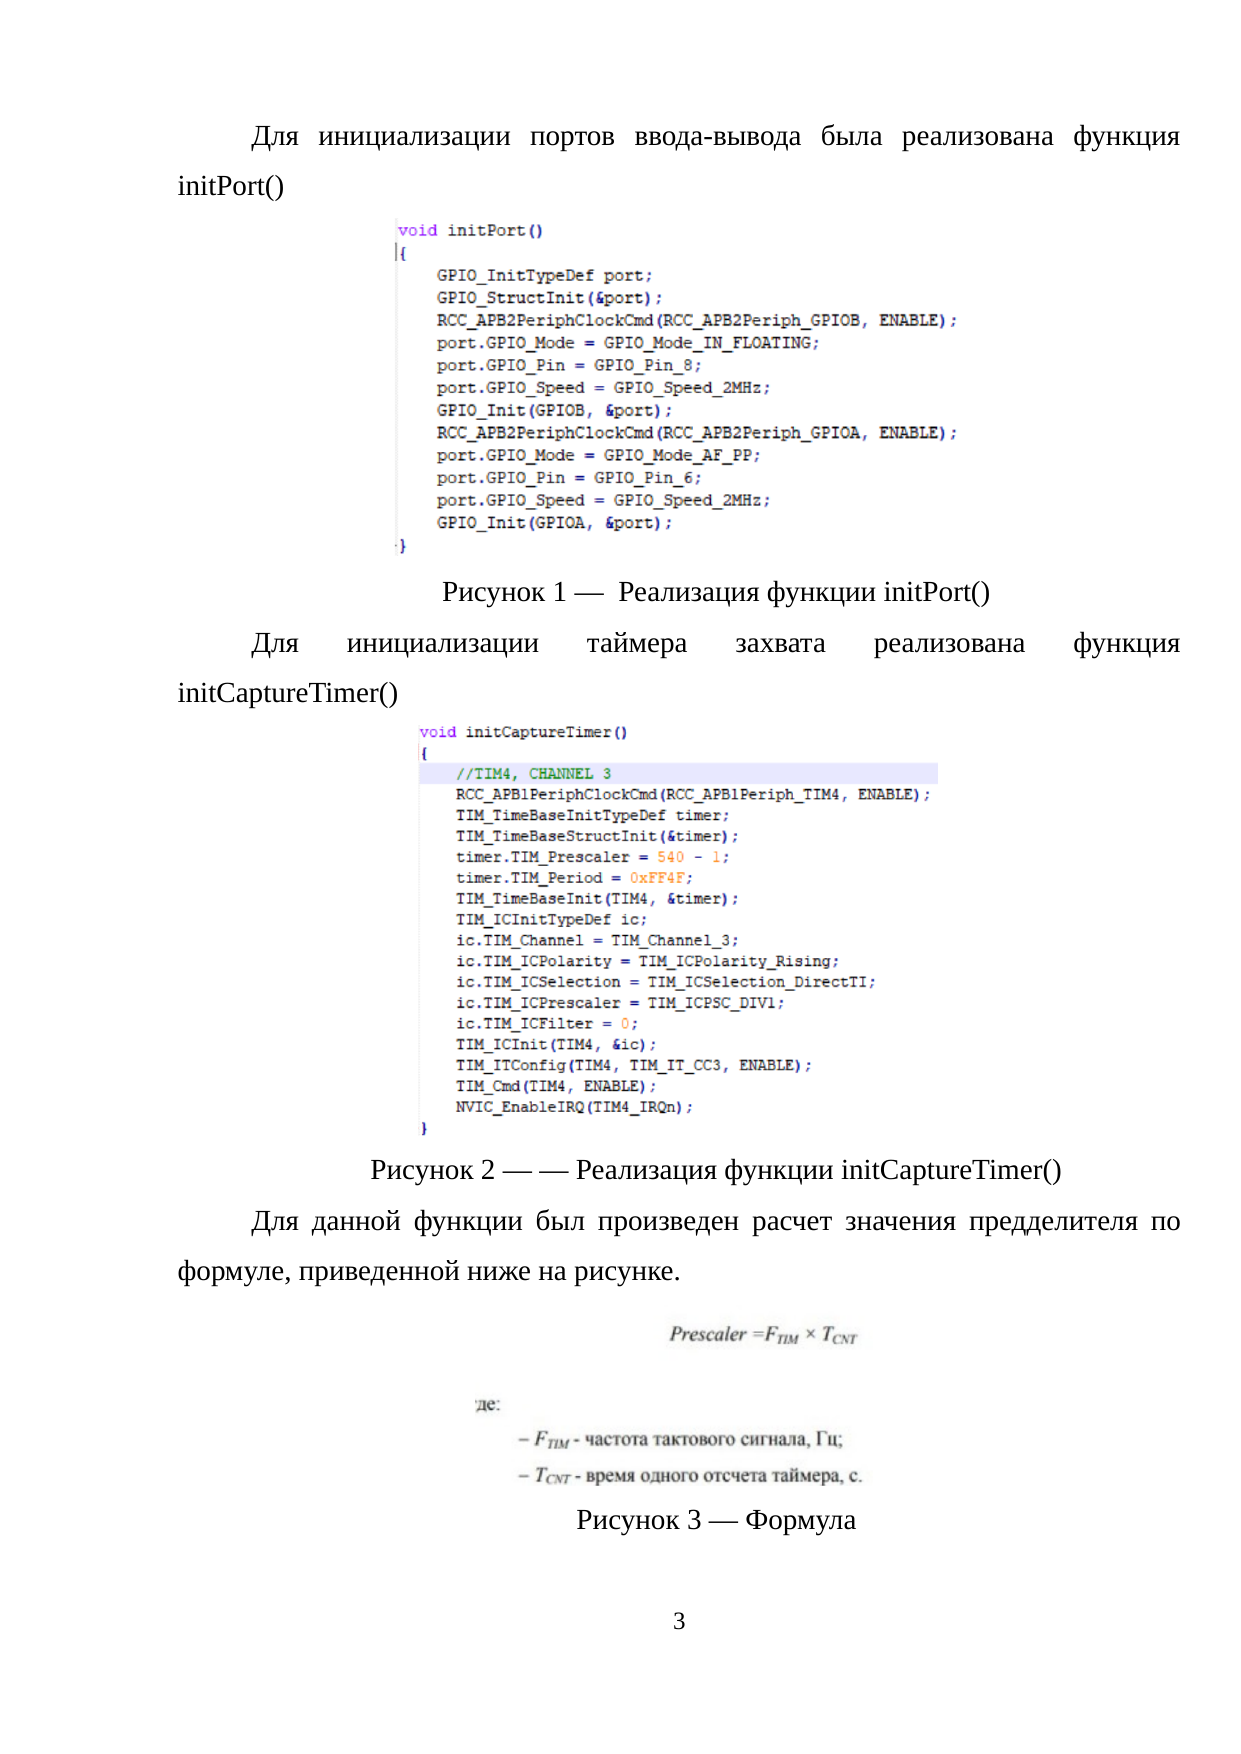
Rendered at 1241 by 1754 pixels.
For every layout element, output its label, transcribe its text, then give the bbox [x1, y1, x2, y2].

list Формула [177, 1303, 1181, 1535]
text Для данной функции был произведен расчет значения предделителя по формуле, приведенной ниже на рисунке. [177, 1203, 1181, 1287]
list — Реализация функции initCaptureTimer() [177, 725, 1181, 1186]
picture [475, 1303, 884, 1486]
picture [394, 218, 964, 558]
picture [418, 725, 941, 1136]
text Для инициализации таймера захвата реализована функция initCaptureTimer() [177, 625, 1181, 708]
text Для инициализации портов ввода-вывода была реализована функция initPort() [177, 118, 1181, 202]
list Реализация функции initPort() [177, 219, 1181, 608]
